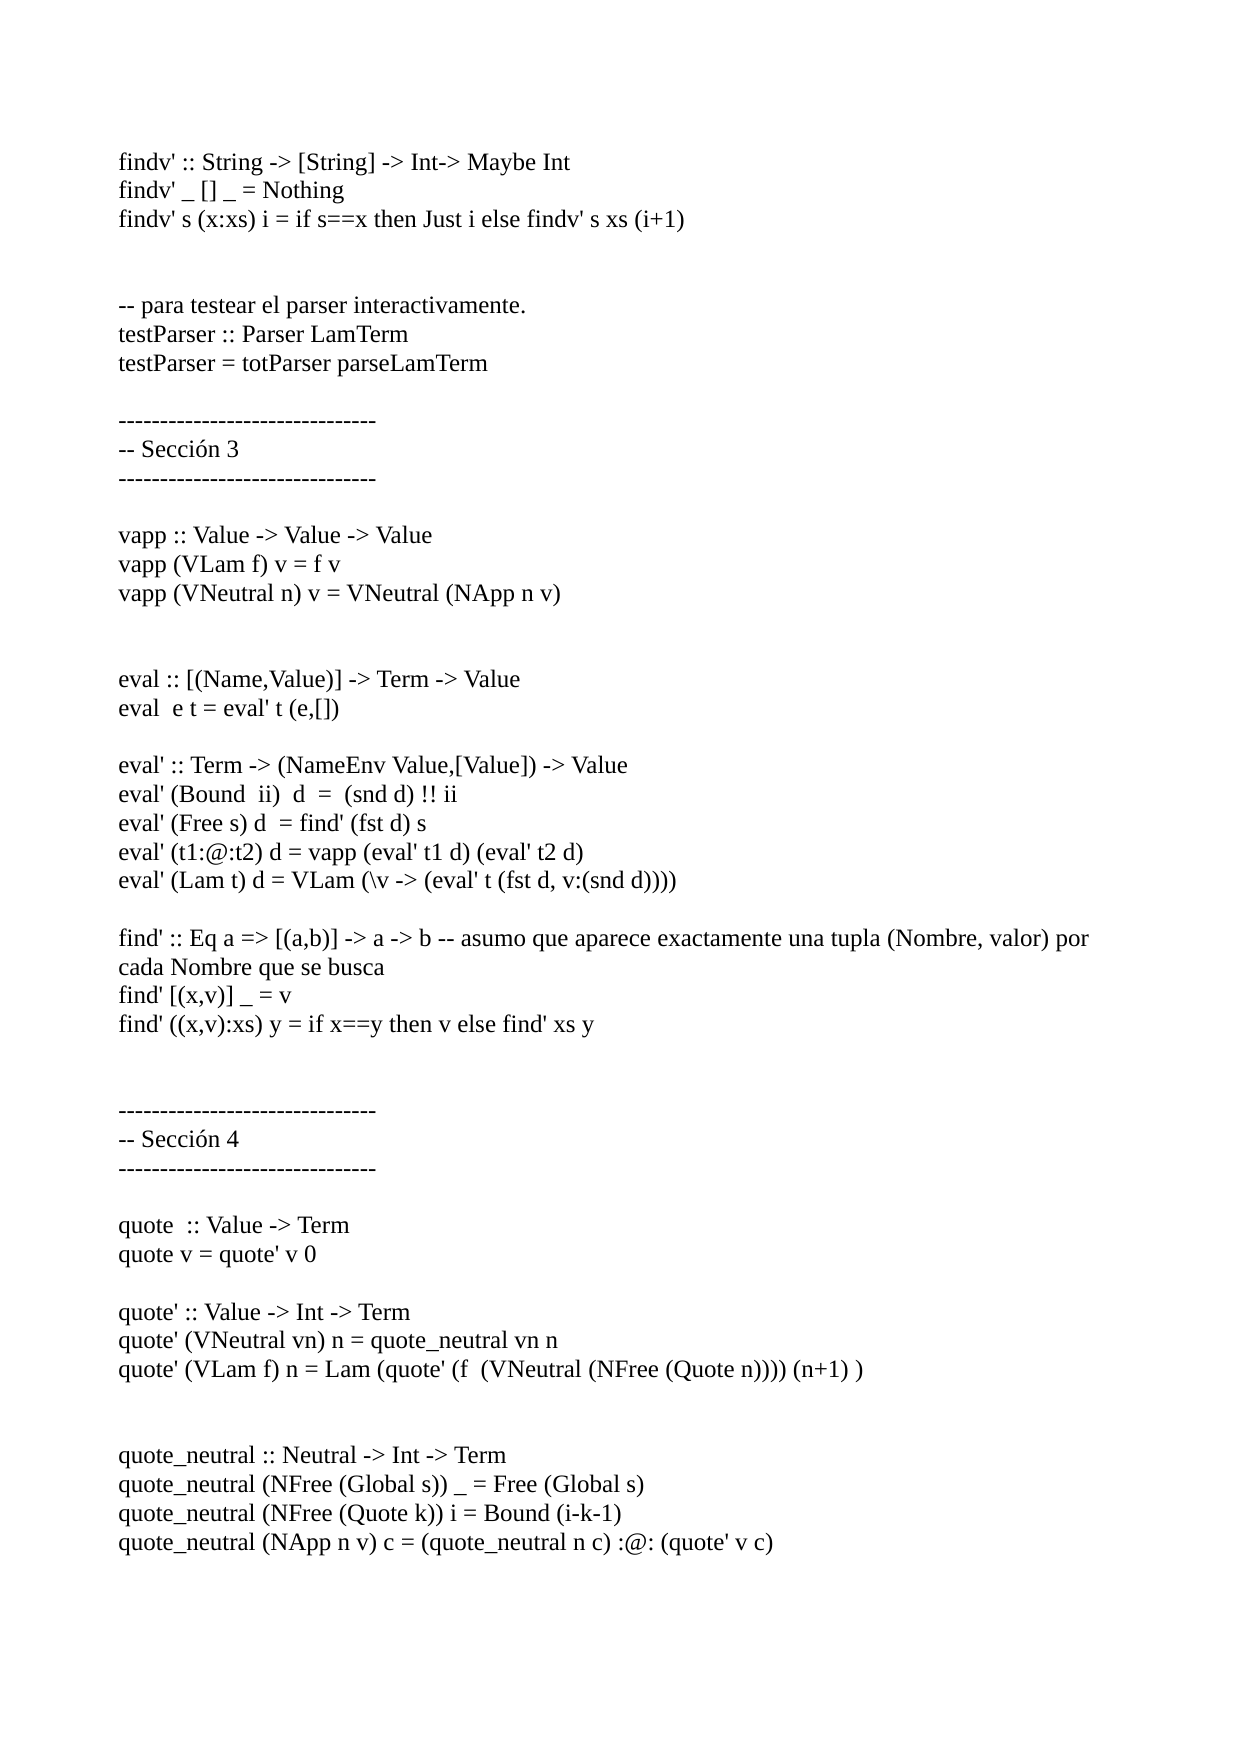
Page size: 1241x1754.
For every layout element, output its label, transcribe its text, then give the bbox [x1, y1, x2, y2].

text -- para testear el parser interactivamente. [118, 291, 1122, 319]
text quote' (VLam f) n = Lam (quote' (f (VNeutral (NFree (Quote n)))) (n+1) ) [118, 1354, 1122, 1383]
text vapp (VLam f) v = f v [118, 549, 1122, 578]
text find' [(x,v)] _ = v [118, 981, 1122, 1009]
text testParser :: Parser LamTerm [118, 319, 1122, 348]
text vapp (VNeutral n) v = VNeutral (NApp n v) [118, 578, 1122, 607]
text findv' :: String -> [String] -> Int-> Maybe Int [118, 147, 1122, 176]
text quote' (VNeutral vn) n = quote_neutral vn n [118, 1326, 1122, 1354]
text eval' (Bound ii) d = (snd d) !! ii [118, 779, 1122, 808]
text eval' (t1:@:t2) d = vapp (eval' t1 d) (eval' t2 d) [118, 837, 1122, 866]
text eval' :: Term -> (NameEnv Value,[Value]) -> Value [118, 751, 1122, 779]
text quote_neutral (NFree (Global s)) _ = Free (Global s) [118, 1469, 1122, 1498]
text eval e t = eval' t (e,[]) [118, 693, 1122, 722]
text ------------------------------- [118, 1096, 1122, 1124]
text vapp :: Value -> Value -> Value [118, 521, 1122, 549]
text quote v = quote' v 0 [118, 1239, 1122, 1268]
text find' :: Eq a => [(a,b)] -> a -> b -- asumo que aparece exactamente una tupla (Nombre, valor) por cada Nombre que se busca [118, 923, 1122, 981]
text quote_neutral :: Neutral -> Int -> Term [118, 1441, 1122, 1469]
text findv' s (x:xs) i = if s==x then Just i else findv' s xs (i+1) [118, 204, 1122, 233]
text eval' (Lam t) d = VLam (\v -> (eval' t (fst d, v:(snd d)))) [118, 866, 1122, 894]
text eval' (Free s) d = find' (fst d) s [118, 808, 1122, 837]
text quote' :: Value -> Int -> Term [118, 1297, 1122, 1326]
text testParser = totParser parseLamTerm [118, 348, 1122, 377]
text -- Sección 3 [118, 434, 1122, 463]
text ------------------------------- [118, 463, 1122, 492]
text quote_neutral (NFree (Quote k)) i = Bound (i-k-1) [118, 1498, 1122, 1527]
text find' ((x,v):xs) y = if x==y then v else find' xs y [118, 1009, 1122, 1038]
text eval :: [(Name,Value)] -> Term -> Value [118, 664, 1122, 693]
text -- Sección 4 [118, 1124, 1122, 1153]
text quote_neutral (NApp n v) c = (quote_neutral n c) :@: (quote' v c) [118, 1527, 1122, 1556]
text quote :: Value -> Term [118, 1211, 1122, 1239]
text findv' _ [] _ = Nothing [118, 176, 1122, 204]
text ------------------------------- [118, 406, 1122, 434]
text ------------------------------- [118, 1153, 1122, 1182]
